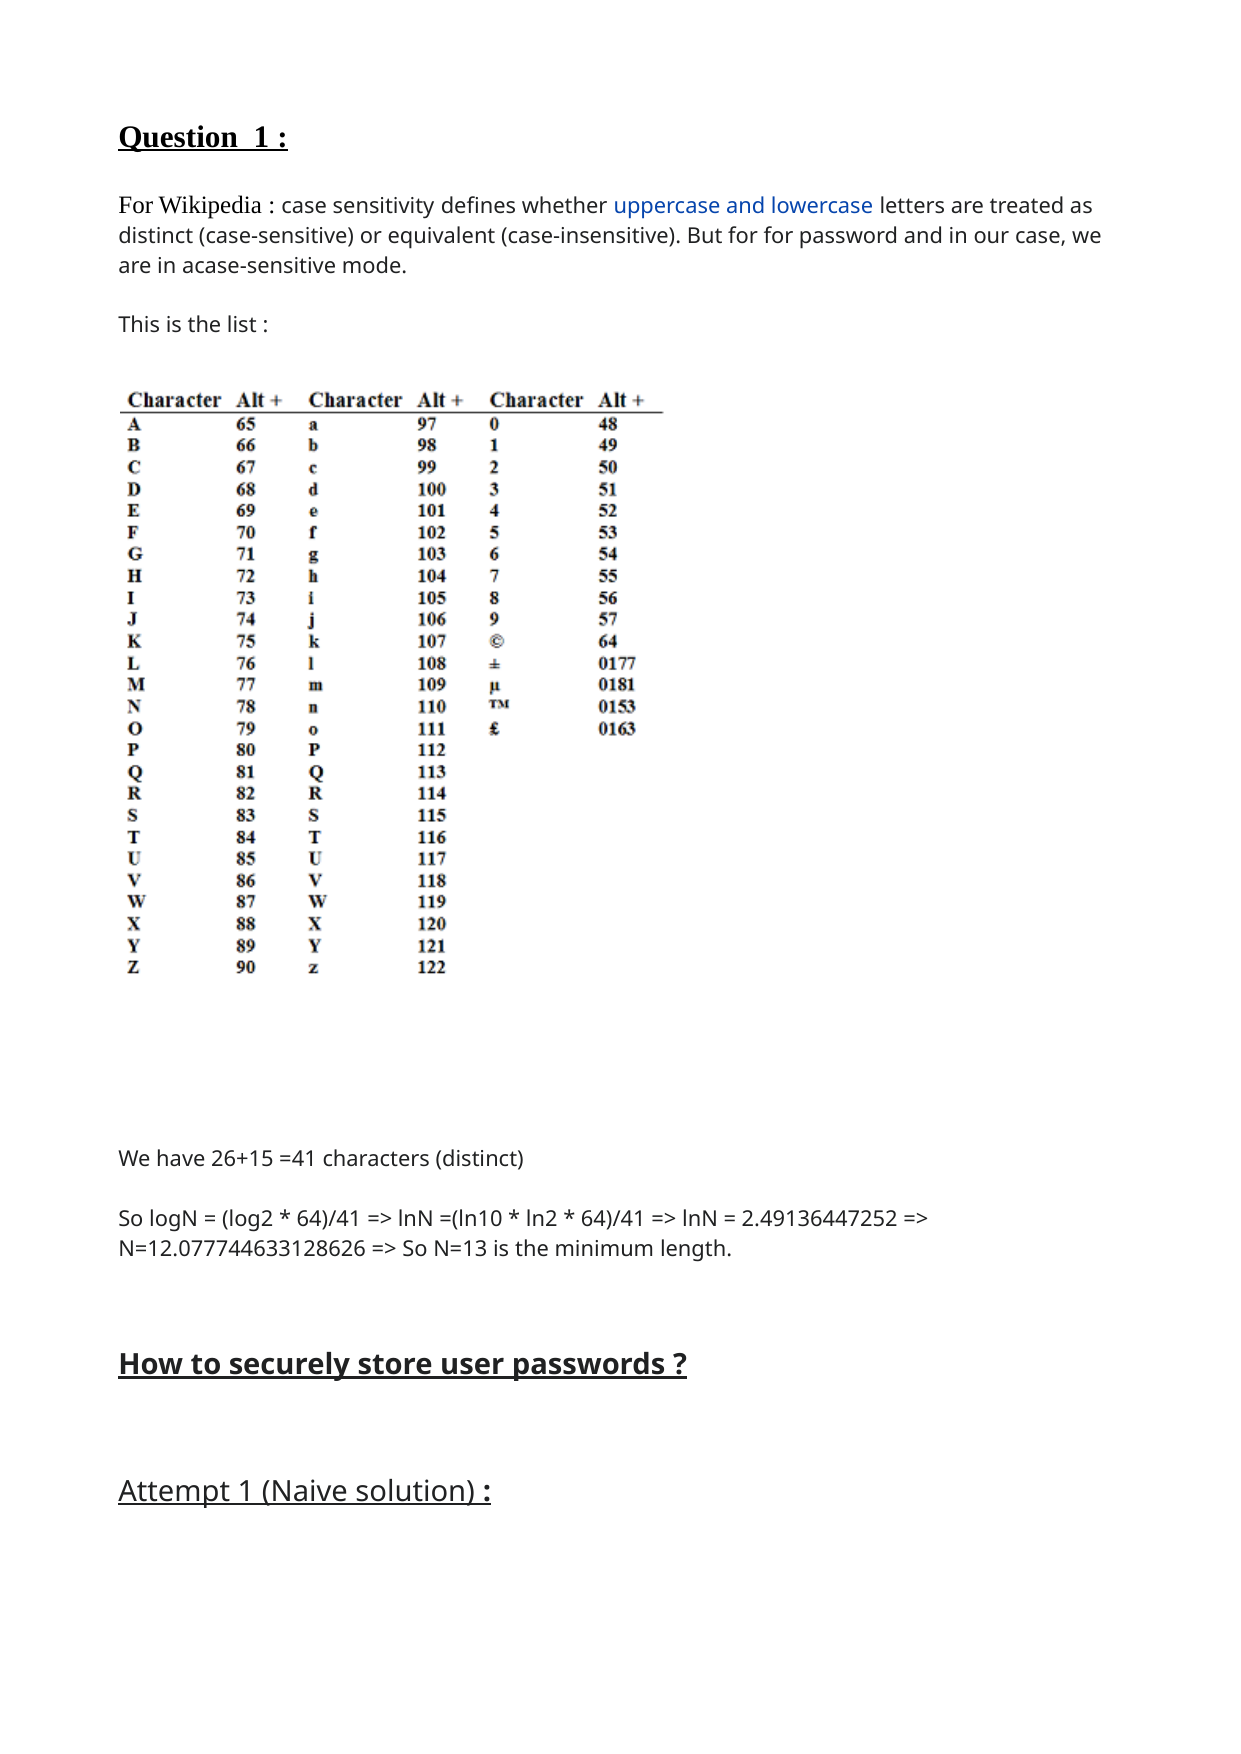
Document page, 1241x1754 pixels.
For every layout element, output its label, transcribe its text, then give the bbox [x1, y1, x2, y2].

text We have 26+15 =41 characters (distinct) [118, 1143, 1122, 1173]
picture [120, 387, 667, 986]
subtitle How to securely store user passwords ? [118, 1343, 1122, 1383]
text Question 1 : [118, 118, 1122, 154]
text For Wikipedia : case sensitivity defines whether uppercase and lowercase letters are treated as distinct (case-sensitive) or equivalent (case-insensitive). But for for password and in our case, we are in acase-sensitive mode. [118, 190, 1122, 279]
subtitle Attempt 1 (Naive solution) : [118, 1470, 1122, 1509]
text This is the list : [118, 309, 1122, 339]
text So logN = (log2 * 64)/41 => lnN =(ln10 * ln2 * 64)/41 => lnN = 2.49136447252 => N=12.077744633128626 => So N=13 is the minimum length. [118, 1203, 1122, 1262]
